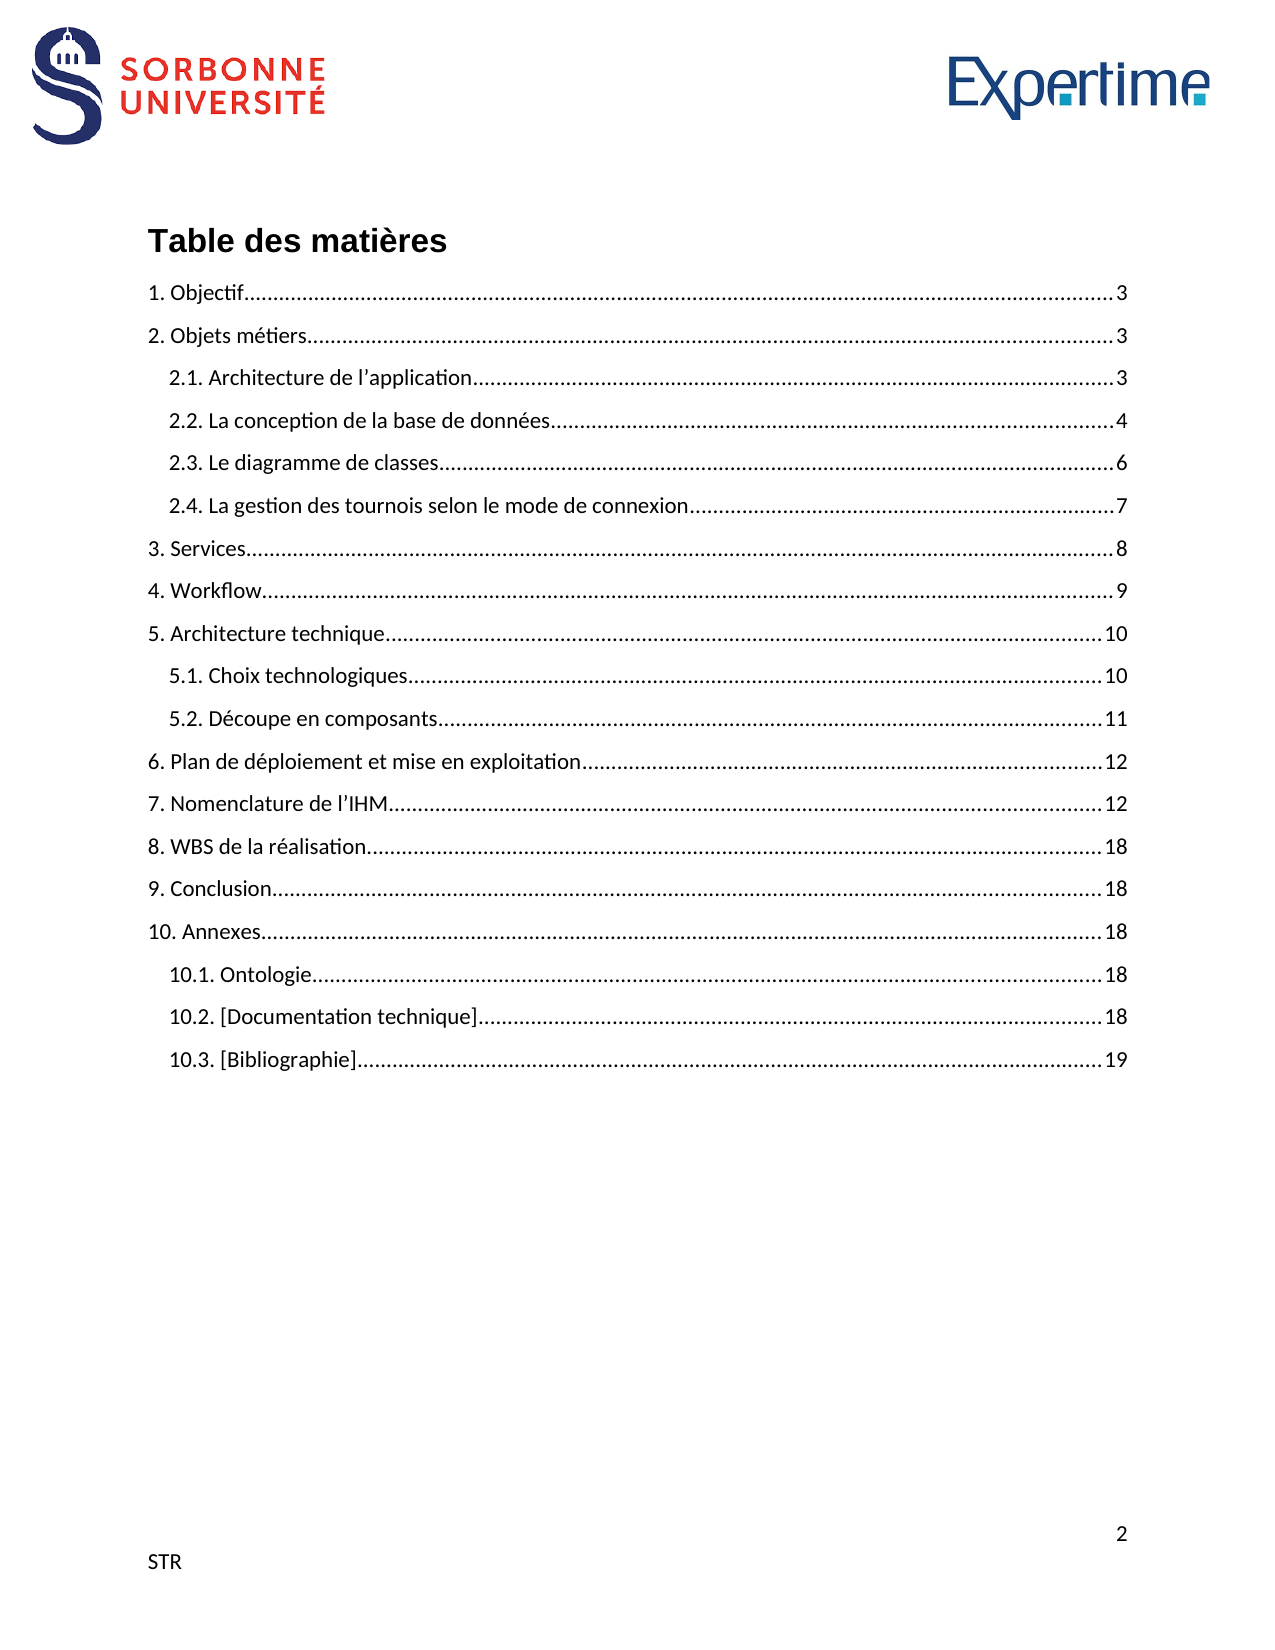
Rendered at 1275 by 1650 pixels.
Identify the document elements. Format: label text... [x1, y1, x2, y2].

text 2.4. La gestion des tournois selon le mode de connexion 7 [168, 491, 1127, 519]
text 9. Conclusion 18 [148, 874, 1127, 903]
text 10.3. [Bibliographie] 19 [168, 1045, 1127, 1073]
picture [31, 26, 325, 145]
picture [945, 52, 1210, 120]
text 3. Services 8 [148, 534, 1127, 562]
text 5.1. Choix technologiques 10 [168, 662, 1127, 689]
text 8. WBS de la réalisation 18 [148, 832, 1127, 860]
text 10.2. [Documentation technique] 18 [168, 1002, 1127, 1030]
text 5. Architecture technique 10 [148, 619, 1127, 647]
text 4. Workflow 9 [148, 576, 1127, 604]
subtitle Table des matières [148, 221, 1127, 260]
text 1. Objectif 3 [148, 278, 1127, 306]
text 5.2. Découpe en composants 11 [168, 704, 1127, 732]
text 10.1. Ontologie 18 [168, 960, 1127, 988]
text 2.1. Architecture de l’application 3 [168, 363, 1127, 391]
text 7. Nomenclature de l’IHM 12 [148, 789, 1127, 817]
text 2. Objets métiers 3 [148, 321, 1127, 349]
text 2.2. La conception de la base de données 4 [168, 406, 1127, 434]
text 6. Plan de déploiement et mise en exploitation 12 [148, 747, 1127, 775]
text 10. Annexes 18 [148, 917, 1127, 945]
text 2.3. Le diagramme de classes 6 [168, 448, 1127, 477]
